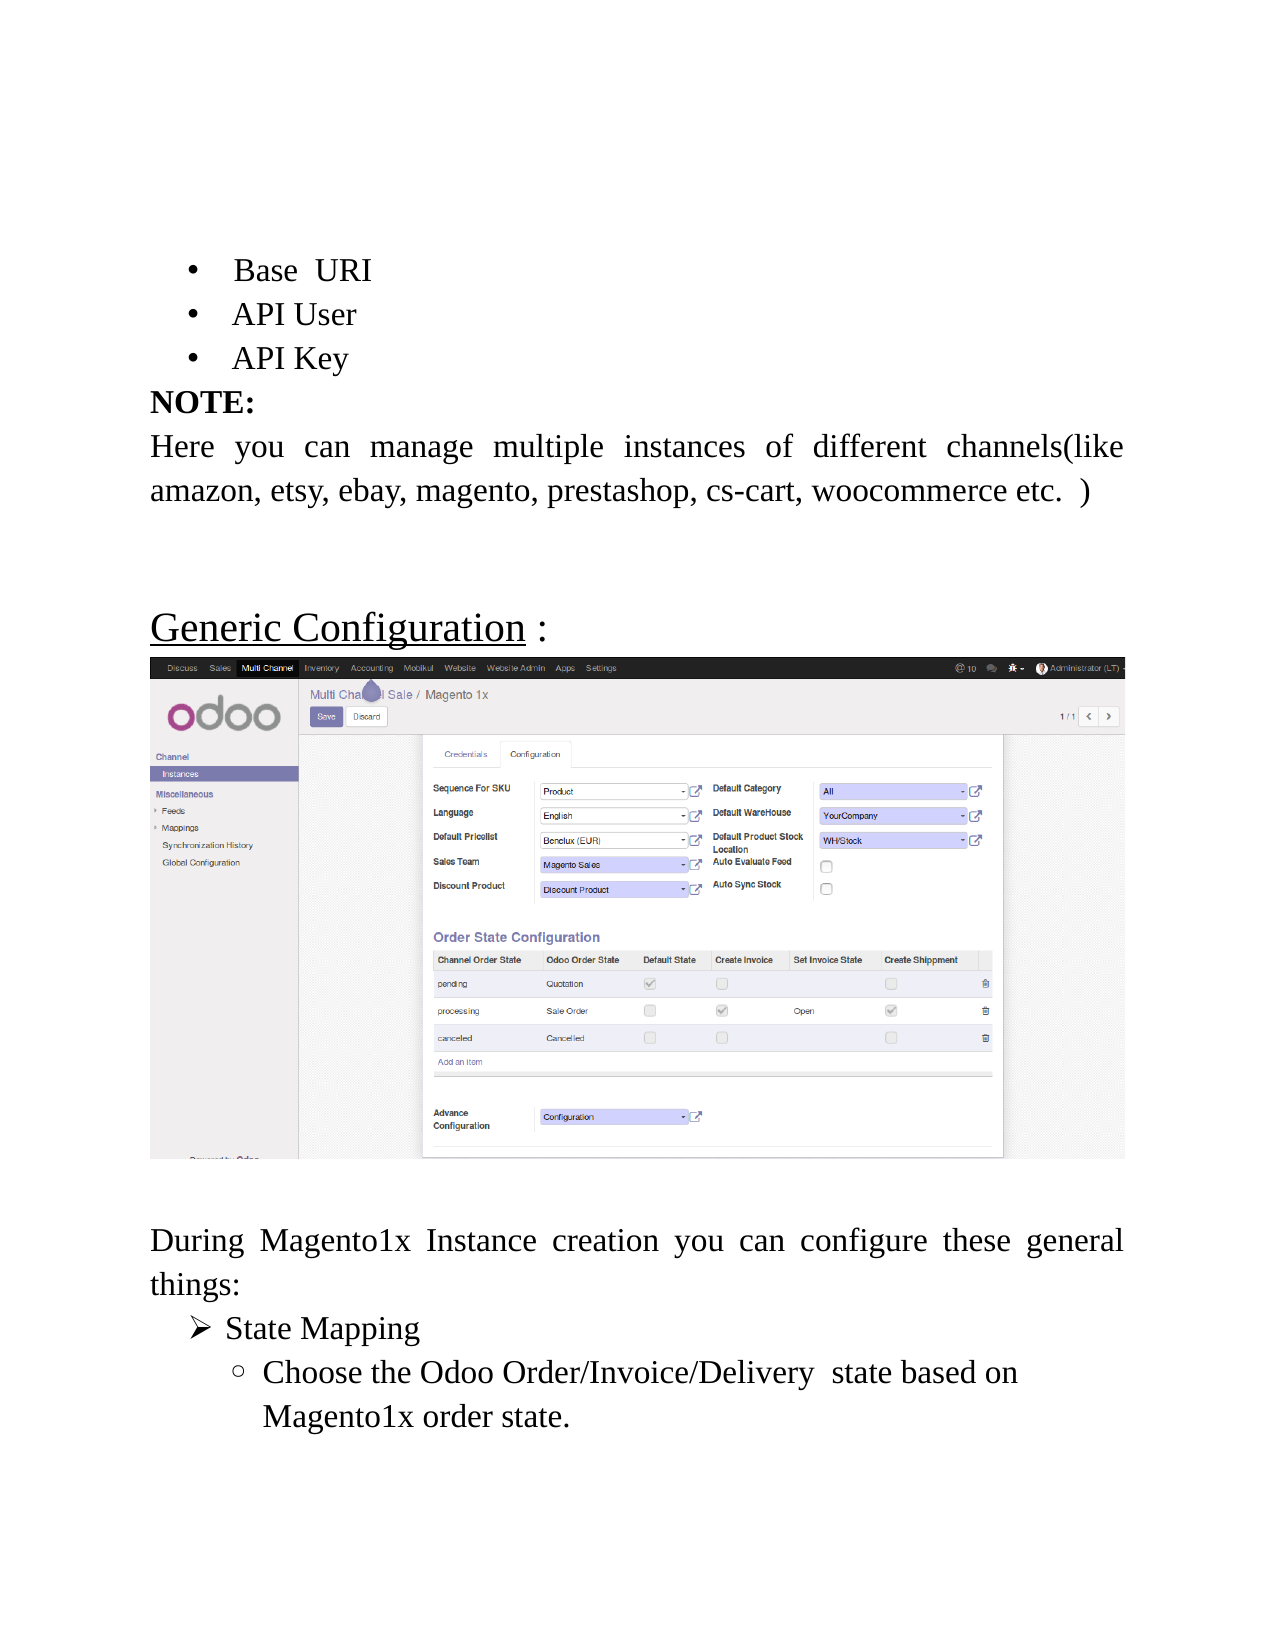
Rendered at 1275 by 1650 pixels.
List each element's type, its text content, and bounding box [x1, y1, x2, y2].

list Base URI [187, 250, 1125, 288]
text During Magento1x Instance creation you can configure these general things: [150, 1220, 1125, 1303]
text Generic Configuration : [150, 602, 1125, 650]
list API Key [187, 338, 1125, 376]
list State Mapping [187, 1308, 1125, 1347]
text NOTE: [150, 382, 1125, 420]
list Choose the Odoo Order/Invoice/Delivery state based on Magento1x order state. [225, 1353, 1125, 1435]
list API User [187, 294, 1125, 332]
text Here you can manage multiple instances of different channels(like amazon, etsy, ebay, magento, prestashop, cs-cart, woocommerce etc. ) [150, 426, 1125, 508]
picture [150, 657, 1125, 1159]
